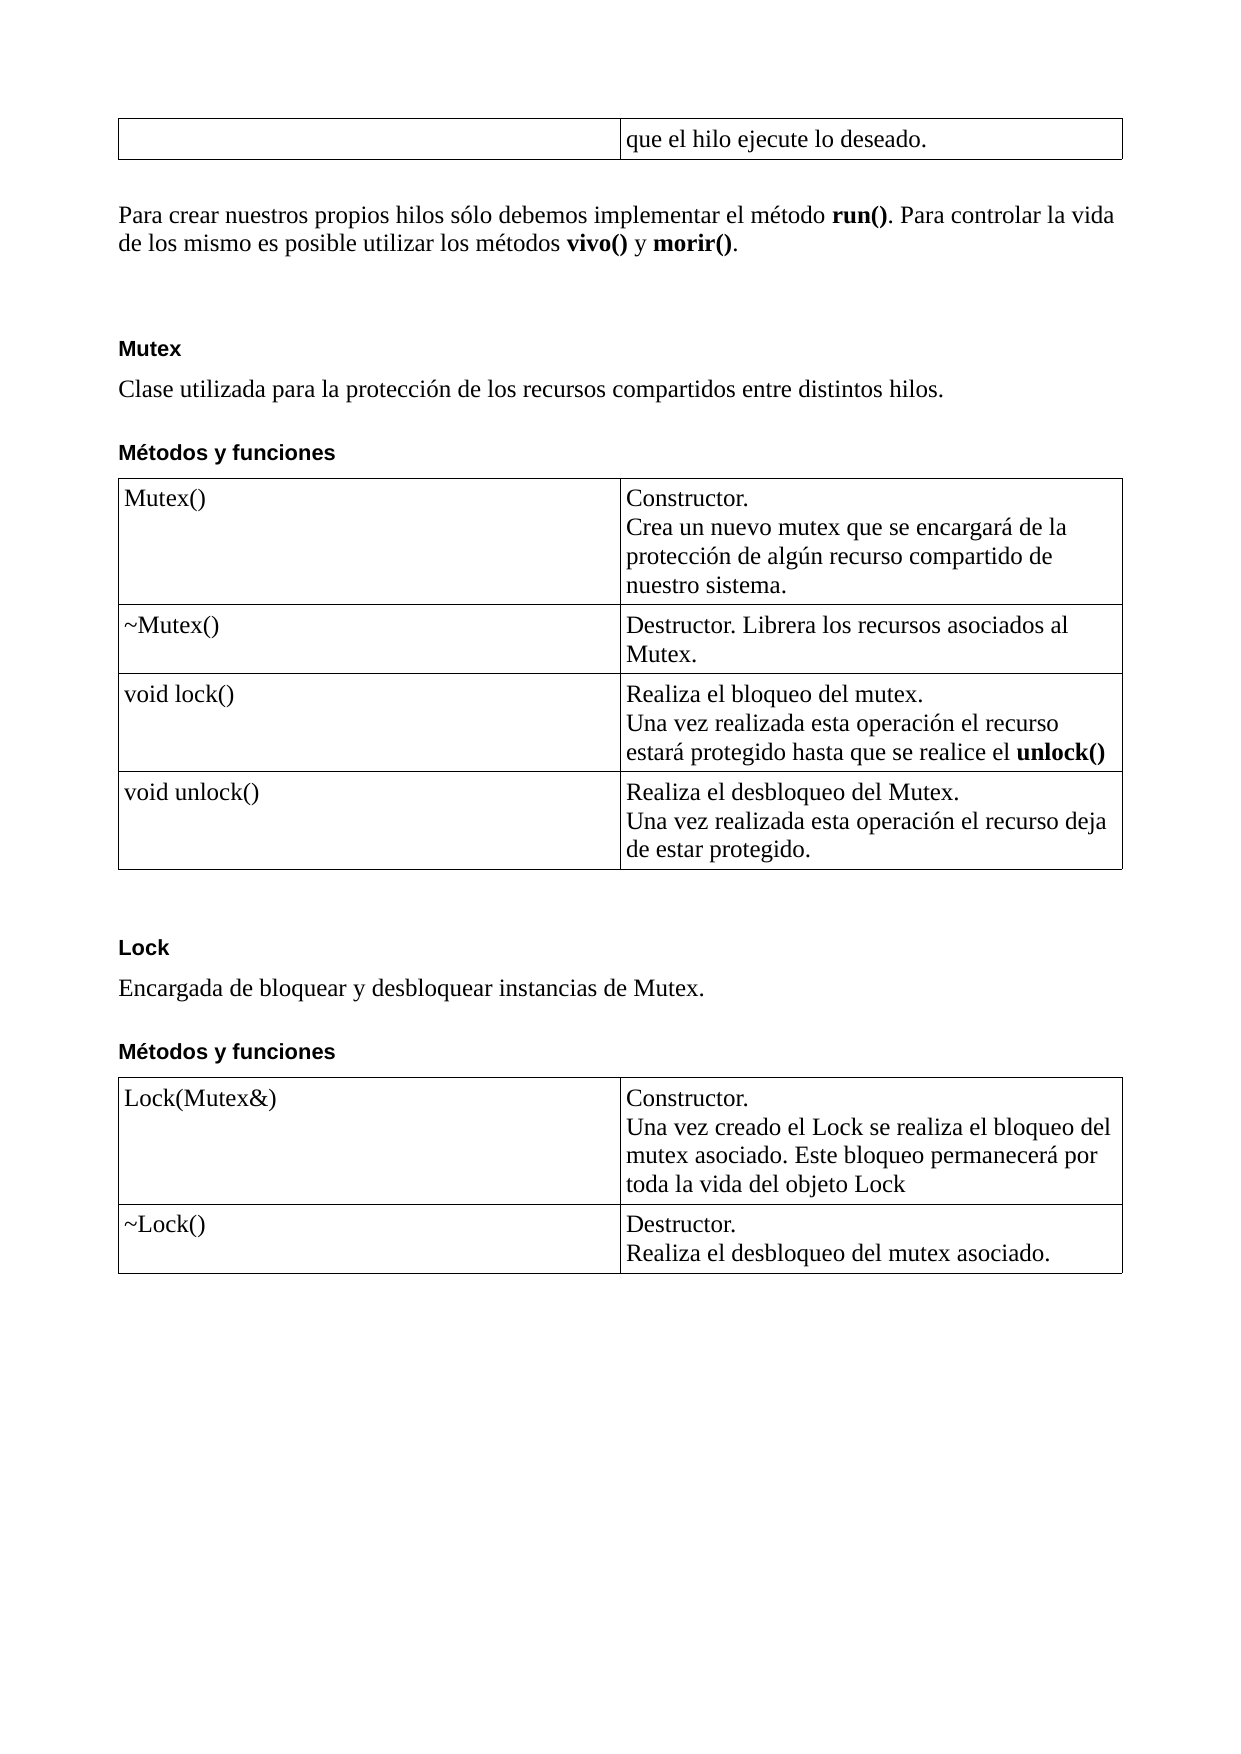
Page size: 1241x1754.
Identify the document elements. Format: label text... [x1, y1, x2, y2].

table_cell Destructor. Realiza el desbloqueo del mutex asociado. [621, 1205, 1122, 1273]
subtitle Métodos y funciones [118, 1039, 1122, 1064]
table_cell Realiza el bloqueo del mutex. Una vez realizada esta operación el recurso estará protegido hasta que se realice el unlock() [621, 674, 1122, 771]
table_header Lock(Mutex&) [119, 1078, 620, 1203]
table_cell void unlock() [119, 772, 620, 869]
table_cell ~Mutex() [119, 605, 620, 673]
text Para crear nuestros propios hilos sólo debemos implementar el método run(). Para controlar la vida de los mismo es posible utilizar los métodos vivo() y morir(). [118, 200, 1122, 257]
table_header que el hilo ejecute lo deseado. [621, 119, 1122, 158]
subtitle Lock [118, 935, 1122, 961]
text Encargada de bloquear y desbloquear instancias de Mutex. [118, 973, 1122, 1002]
table_header [119, 119, 620, 158]
table_header Constructor. Una vez creado el Lock se realiza el bloqueo del mutex asociado. Este bloqueo permanecerá por toda la vida del objeto Lock [621, 1078, 1122, 1203]
table_cell ~Lock() [119, 1205, 620, 1273]
table_header Mutex() [119, 479, 620, 604]
table_cell void lock() [119, 674, 620, 771]
subtitle Métodos y funciones [118, 440, 1122, 465]
table_cell Destructor. Librera los recursos asociados al Mutex. [621, 605, 1122, 673]
text Clase utilizada para la protección de los recursos compartidos entre distintos hilos. [118, 374, 1122, 402]
table_cell Realiza el desbloqueo del Mutex. Una vez realizada esta operación el recurso deja de estar protegido. [621, 772, 1122, 869]
subtitle Mutex [118, 336, 1122, 361]
table_header Constructor. Crea un nuevo mutex que se encargará de la protección de algún recurso compartido de nuestro sistema. [621, 479, 1122, 604]
